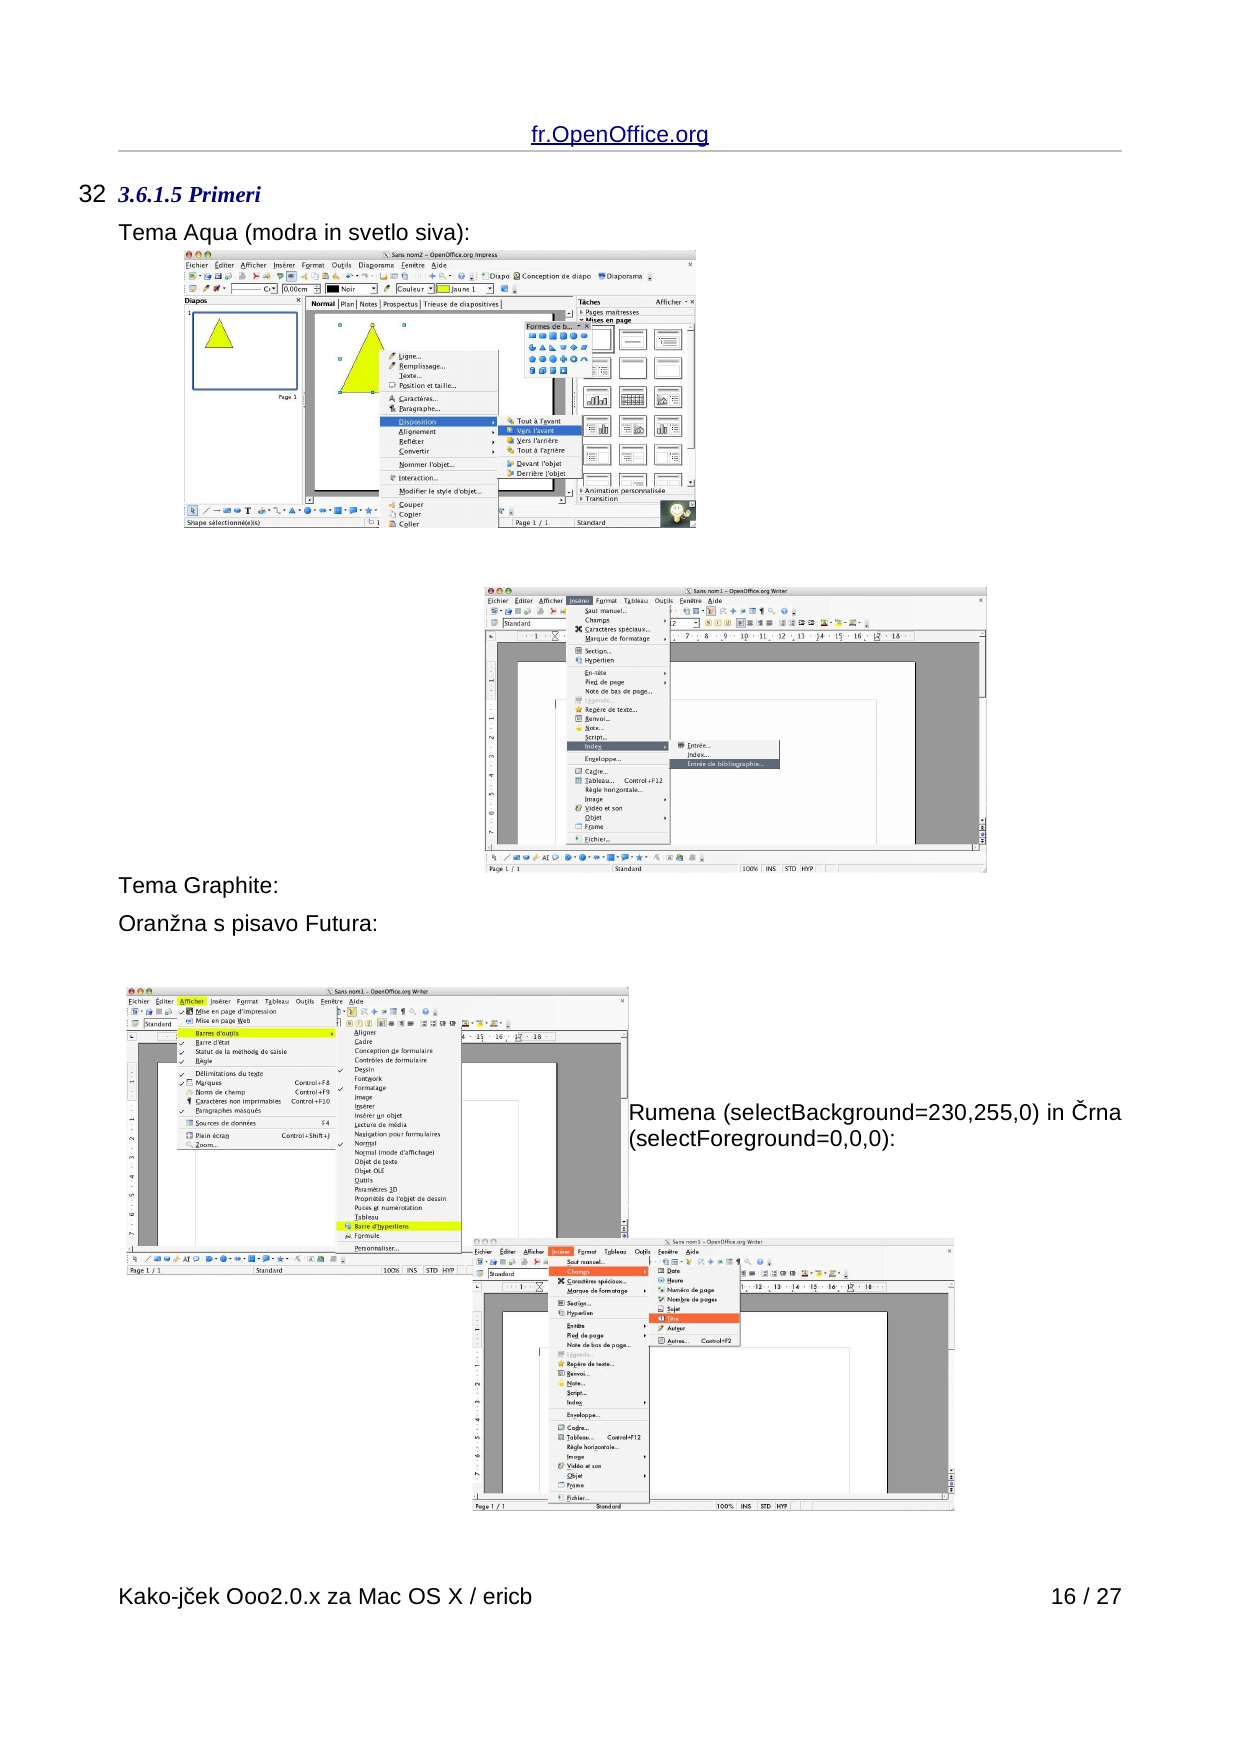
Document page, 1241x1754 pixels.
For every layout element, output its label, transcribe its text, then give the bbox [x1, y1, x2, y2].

text Rumena (selectBackground=230,255,0) in Črna (selectForeground=0,0,0): [629, 1099, 1122, 1151]
text Oranžna s pisavo Futura: [118, 910, 1122, 936]
picture [484, 587, 987, 873]
picture [126, 987, 955, 1511]
text Tema Graphite: [118, 566, 1122, 898]
picture [183, 250, 696, 528]
text Tema Aqua (modra in svetlo siva): [118, 219, 1122, 245]
subtitle 3.6.1.5 Primeri [118, 182, 1122, 207]
